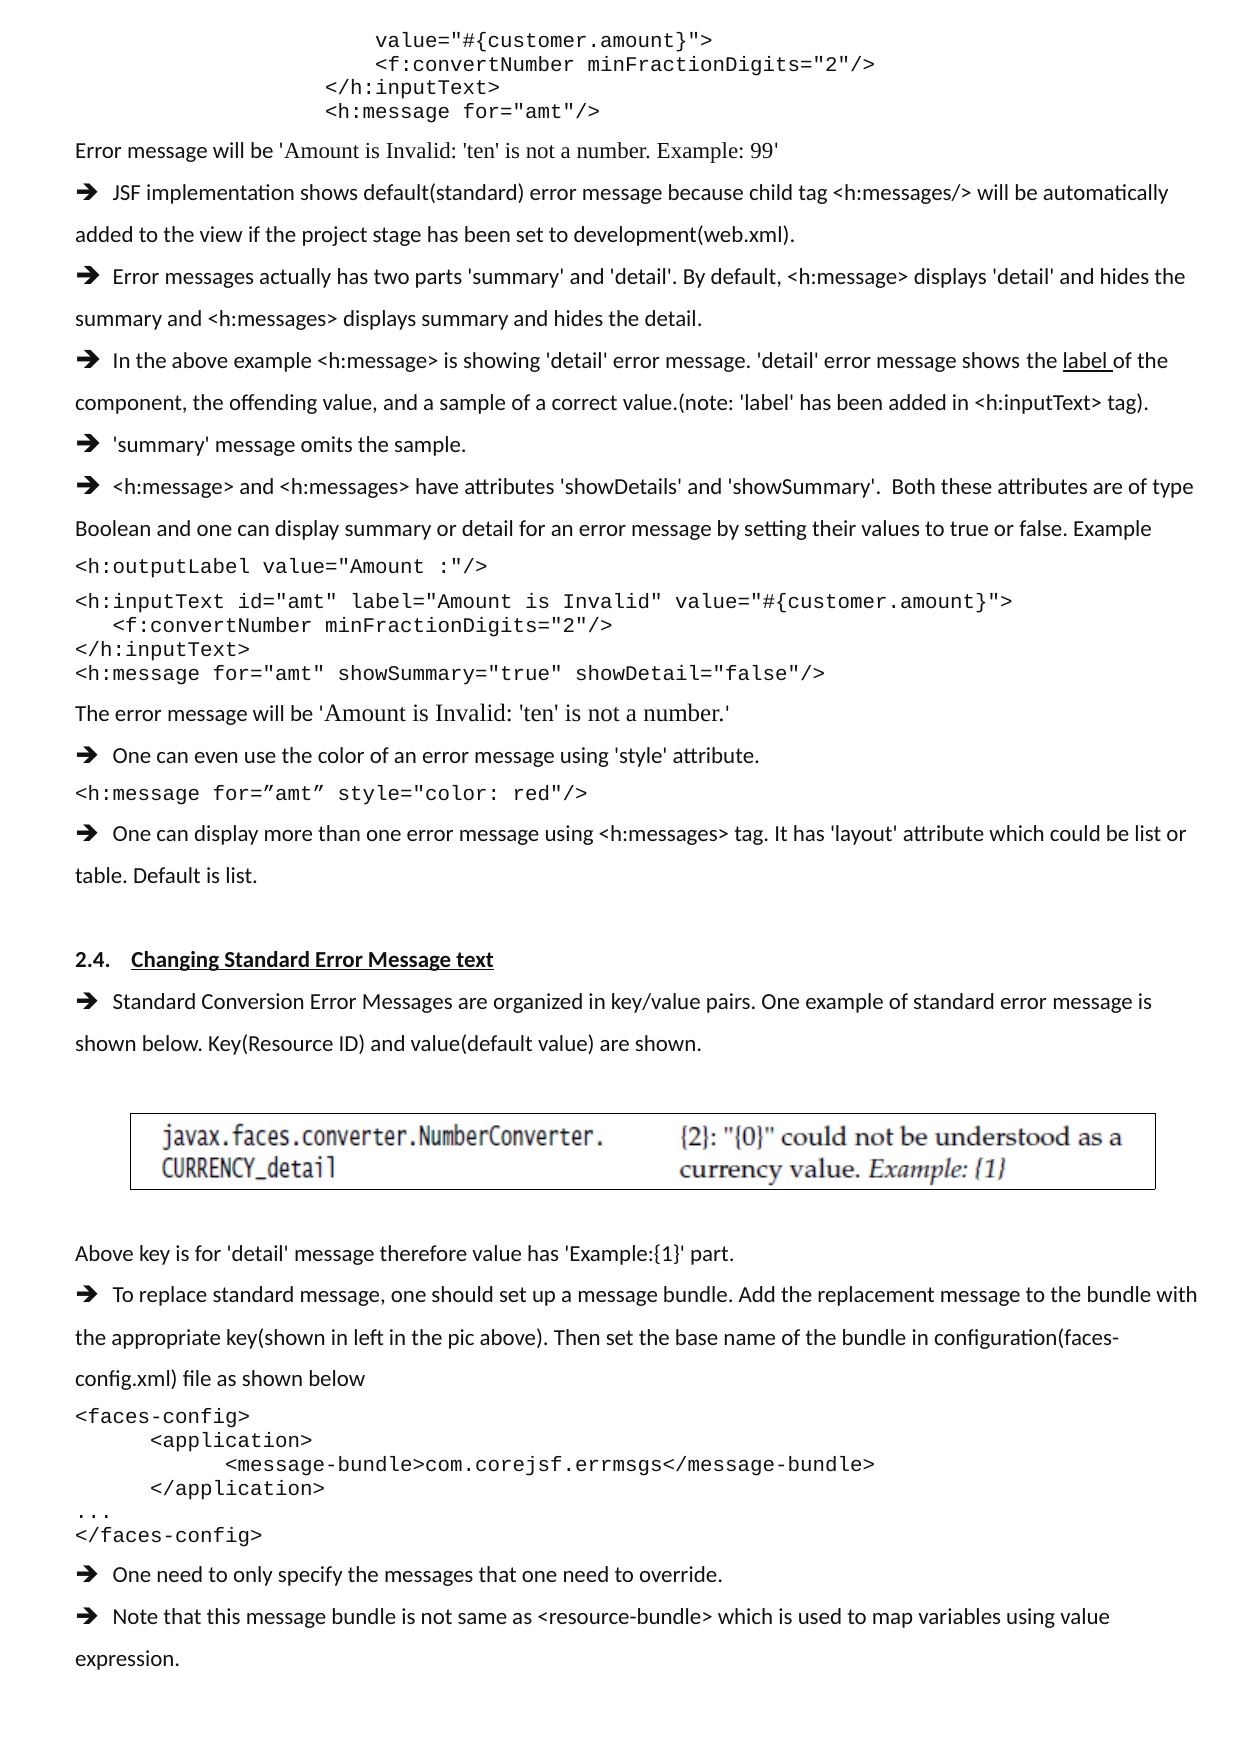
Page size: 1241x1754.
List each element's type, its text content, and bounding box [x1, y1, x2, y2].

text The error message will be 'Amount is Invalid: 'ten' is not a number.' [75, 698, 1210, 727]
text value="#{customer.amount}"> [75, 30, 1210, 54]
list Note that this message bundle is not same as <resource-bundle> which is used to map variables using value expression. [75, 1602, 1210, 1672]
list <h:message for=”amt” style="color: red"/> [75, 783, 1210, 807]
text <f:convertNumber minFractionDigits="2"/> [75, 54, 1210, 77]
text <f:convertNumber minFractionDigits="2"/> [75, 615, 1210, 639]
text </h:inputText> [75, 77, 1210, 101]
list Standard Conversion Error Messages are organized in key/value pairs. One example of standard error message is shown below. Key(Resource ID) and value(default value) are shown. [75, 987, 1210, 1057]
list JSF implementation shows default(standard) error message because child tag <h:messages/> will be automatically added to the view if the project stage has been set to development(web.xml). [75, 178, 1210, 248]
list One need to only specify the messages that one need to override. [75, 1560, 1210, 1588]
text <h:message for="amt"/> [75, 101, 1210, 124]
text <h:inputText id="amt" label="Amount is Invalid" value="#{customer.amount}"> [75, 592, 1210, 615]
text <message-bundle>com.corejsf.errmsgs</message-bundle> [75, 1454, 1210, 1477]
text <faces-config> [75, 1407, 1210, 1430]
text </h:inputText> [75, 639, 1210, 662]
list To replace standard message, one should set up a message bundle. Add the replacement message to the bundle with the appropriate key(shown in left in the pic above). Then set the base name of the bundle in configuration(faces-config.xml) file as shown below [75, 1281, 1210, 1393]
text 2.4. Changing Standard Error Message text [75, 945, 1210, 973]
list Error messages actually has two parts 'summary' and 'detail'. By default, <h:message> displays 'detail' and hides the summary and <h:messages> displays summary and hides the detail. [75, 262, 1210, 332]
text <h:outputLabel value="Amount :"/> [75, 556, 1210, 580]
list Above key is for 'detail' message therefore value has 'Example:{1}' part. [75, 1239, 1210, 1267]
list One can display more than one error message using <h:messages> tag. It has 'layout' attribute which could be list or table. Default is list. [75, 819, 1210, 889]
list One can even use the color of an error message using 'style' attribute. [75, 741, 1210, 769]
text <application> [75, 1430, 1210, 1454]
list In the above example <h:message> is showing 'detail' error message. 'detail' error message shows the label of the component, the offending value, and a sample of a correct value.(note: 'label' has been added in <h:inputText> tag). [75, 346, 1210, 416]
text ... [75, 1501, 1210, 1525]
text </application> [75, 1477, 1210, 1501]
list 'summary' message omits the sample. [75, 430, 1210, 458]
list <h:message> and <h:messages> have attributes 'showDetails' and 'showSummary'. Both these attributes are of type Boolean and one can display summary or detail for an error message by setting their values to true or false. Example [75, 472, 1210, 542]
text </faces-config> [75, 1525, 1210, 1548]
text <h:message for="amt" showSummary="true" showDetail="false"/> [75, 662, 1210, 686]
list Error message will be 'Amount is Invalid: 'ten' is not a number. Example: 99' [75, 136, 1210, 164]
